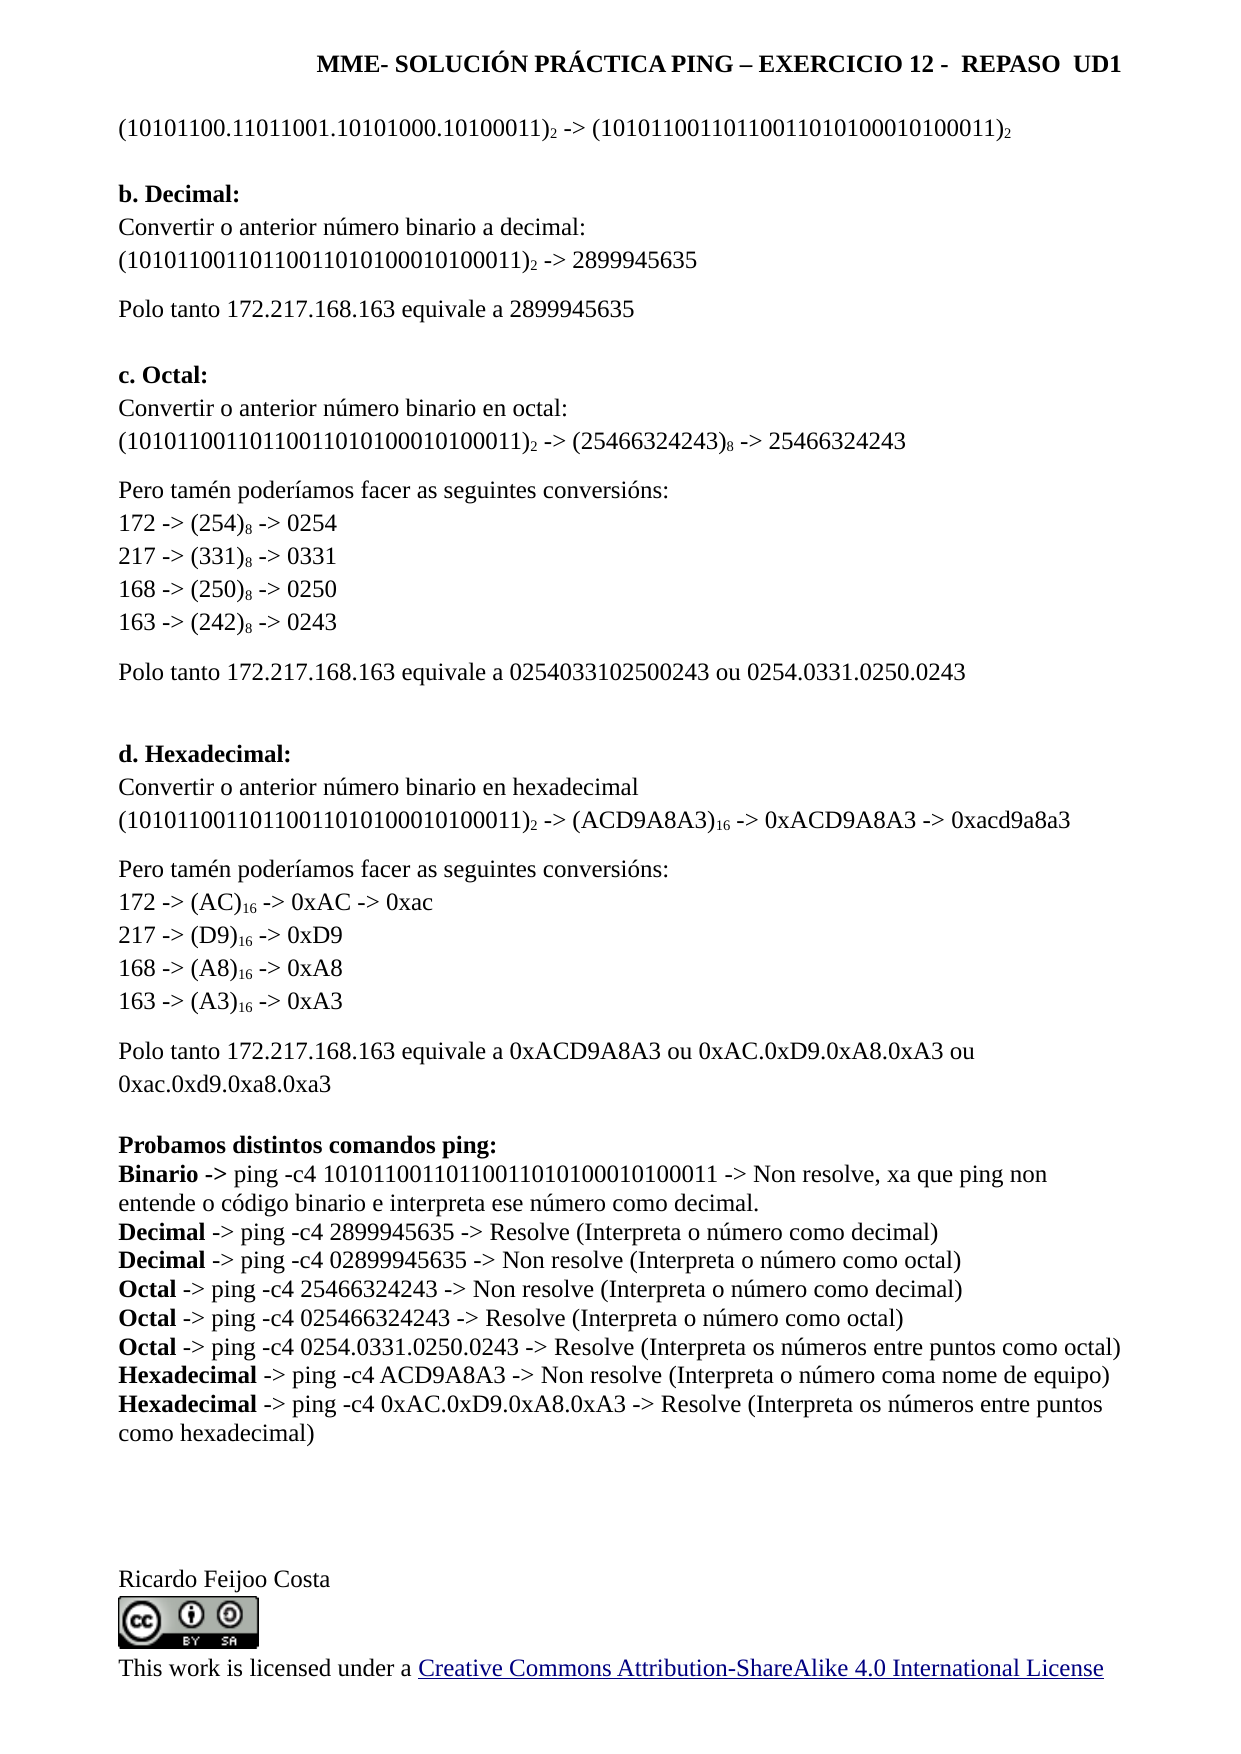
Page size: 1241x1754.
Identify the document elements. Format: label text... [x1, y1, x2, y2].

text Polo tanto 172.217.168.163 equivale a 0xACD9A8A3 ou 0xAC.0xD9.0xA8.0xA3 ou 0xac.0xd9.0xa8.0xa3 [118, 1036, 1122, 1097]
text 168 -> (250)8 -> 0250 [118, 574, 1122, 603]
text 217 -> (D9)16 -> 0xD9 [118, 920, 1122, 949]
text 168 -> (A8)16 -> 0xA8 [118, 953, 1122, 982]
text Hexadecimal -> ping -c4 0xAC.0xD9.0xA8.0xA3 -> Resolve (Interpreta os números entre puntos como hexadecimal) [118, 1389, 1122, 1447]
text Hexadecimal -> ping -c4 ACD9A8A3 -> Non resolve (Interpreta o número coma nome de equipo) [118, 1361, 1122, 1389]
text b. Decimal: [118, 179, 1122, 207]
text 163 -> (242)8 -> 0243 [118, 607, 1122, 636]
text (10101100110110011010100010100011)2 -> (ACD9A8A3)16 -> 0xACD9A8A3 -> 0xacd9a8a3 [118, 805, 1122, 834]
text 172 -> (254)8 -> 0254 [118, 508, 1122, 537]
text Octal -> ping -c4 25466324243 -> Non resolve (Interpreta o número como decimal) [118, 1274, 1122, 1303]
text Convertir o anterior número binario a decimal: [118, 212, 1122, 241]
text 172 -> (AC)16 -> 0xAC -> 0xac [118, 887, 1122, 916]
text d. Hexadecimal: [118, 739, 1122, 768]
text 163 -> (A3)16 -> 0xA3 [118, 986, 1122, 1015]
text Pero tamén poderíamos facer as seguintes conversións: [118, 854, 1122, 883]
text (10101100.11011001.10101000.10100011)2 -> (10101100110110011010100010100011)2 [118, 113, 1122, 141]
text Decimal -> ping -c4 02899945635 -> Non resolve (Interpreta o número como octal) [118, 1246, 1122, 1274]
text Pero tamén poderíamos facer as seguintes conversións: [118, 475, 1122, 504]
text Polo tanto 172.217.168.163 equivale a 0254033102500243 ou 0254.0331.0250.0243 [118, 657, 1122, 686]
text c. Octal: [118, 360, 1122, 389]
text Decimal -> ping -c4 2899945635 -> Resolve (Interpreta o número como decimal) [118, 1217, 1122, 1246]
text (10101100110110011010100010100011)2 -> (25466324243)8 -> 25466324243 [118, 426, 1122, 455]
text Binario -> ping -c4 10101100110110011010100010100011 -> Non resolve, xa que ping non entende o código binario e interpreta ese número como decimal. [118, 1159, 1122, 1217]
text 217 -> (331)8 -> 0331 [118, 541, 1122, 570]
text (10101100110110011010100010100011)2 -> 2899945635 [118, 245, 1122, 273]
text Octal -> ping -c4 025466324243 -> Resolve (Interpreta o número como octal) [118, 1303, 1122, 1332]
picture [118, 1596, 259, 1649]
text Octal -> ping -c4 0254.0331.0250.0243 -> Resolve (Interpreta os números entre puntos como octal) [118, 1332, 1122, 1361]
text Convertir o anterior número binario en octal: [118, 393, 1122, 422]
text Probamos distintos comandos ping: [118, 1131, 1122, 1159]
text Convertir o anterior número binario en hexadecimal [118, 772, 1122, 801]
text Polo tanto 172.217.168.163 equivale a 2899945635 [118, 294, 1122, 323]
